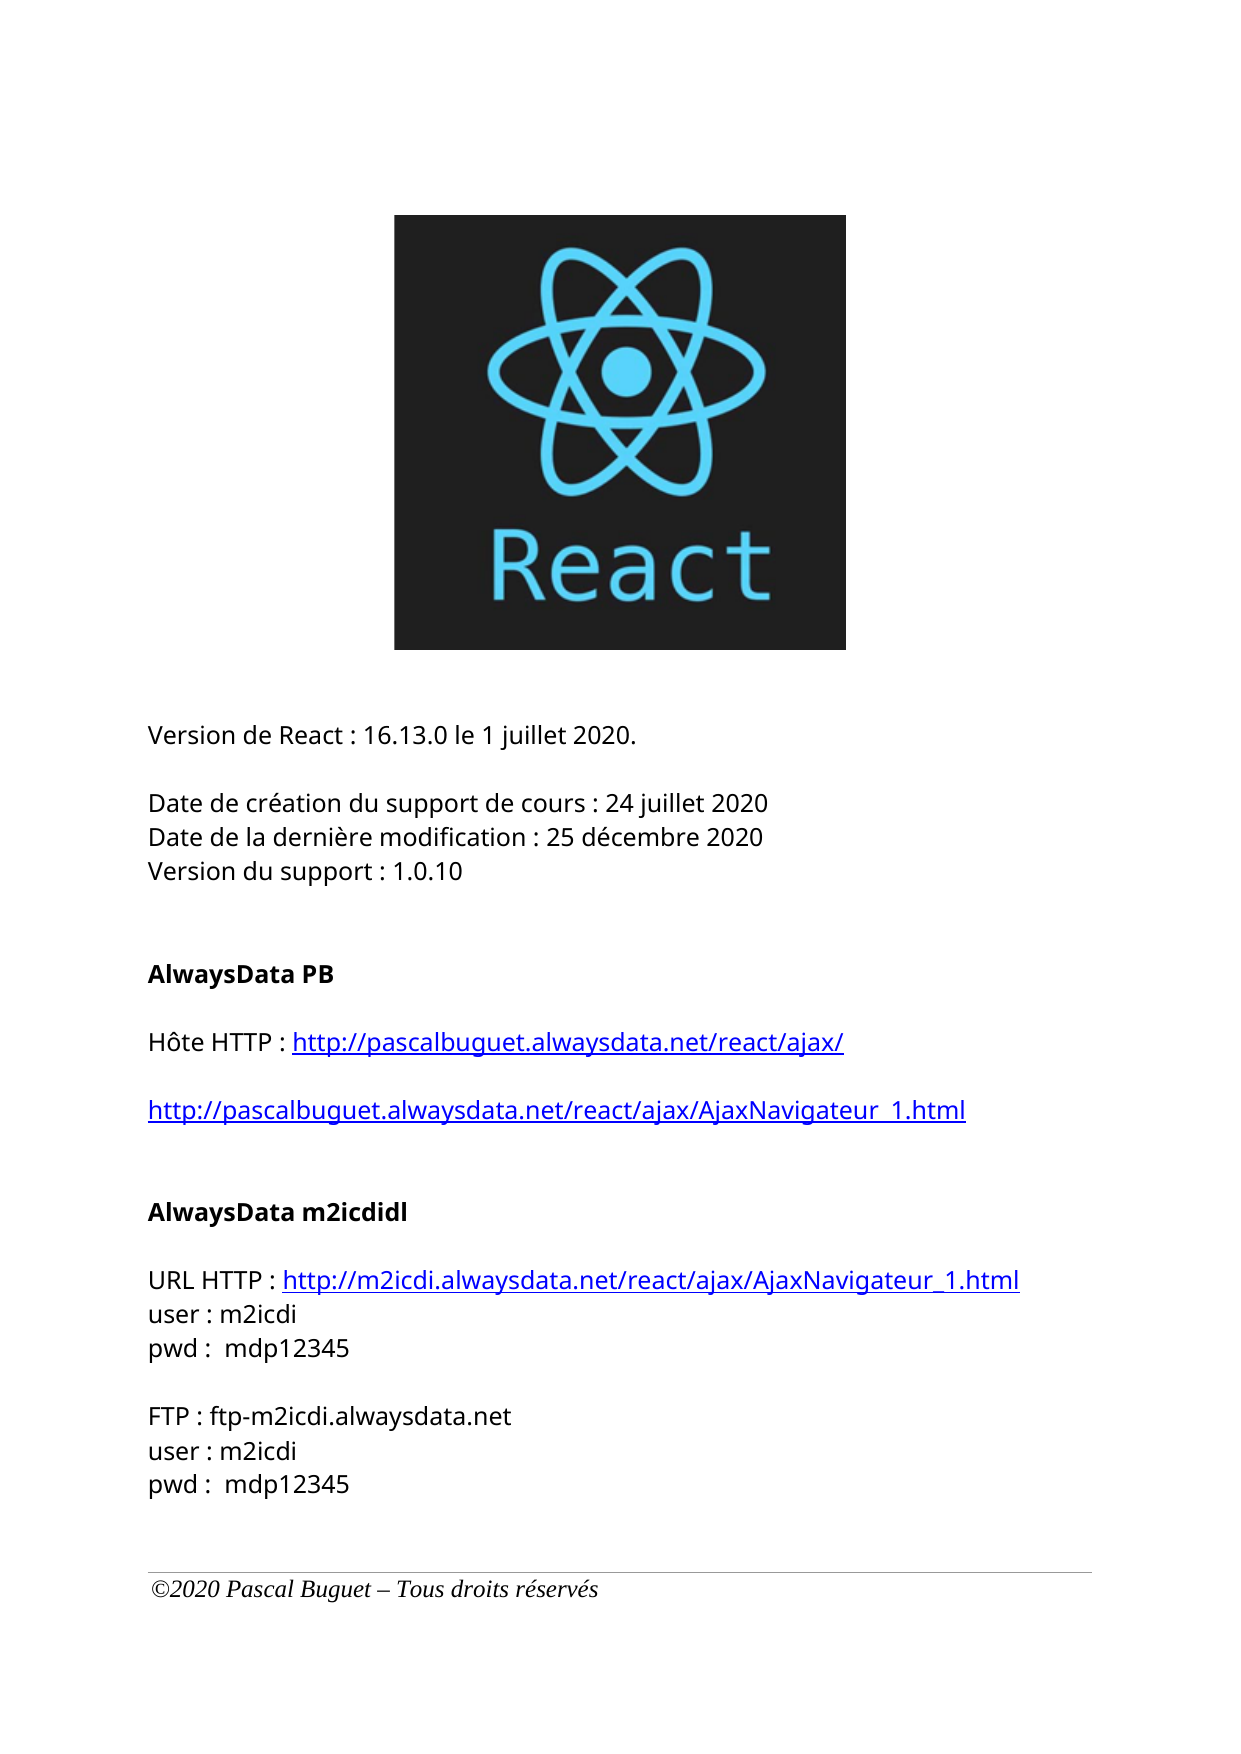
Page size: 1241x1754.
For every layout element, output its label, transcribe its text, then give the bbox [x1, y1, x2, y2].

text AlwaysData m2icdidl [148, 1195, 1092, 1229]
text pwd : mdp12345 [148, 1467, 1092, 1501]
picture [394, 215, 846, 650]
text URL HTTP : http://m2icdi.alwaysdata.net/react/ajax/AjaxNavigateur_1.html [148, 1263, 1092, 1297]
text Date de création du support de cours : 24 juillet 2020 [148, 786, 1092, 820]
text AlwaysData PB [148, 956, 1092, 990]
text FTP : ftp-m2icdi.alwaysdata.net [148, 1399, 1092, 1433]
text Version du support : 1.0.10 [148, 854, 1092, 888]
text Date de la dernière modification : 25 décembre 2020 [148, 820, 1092, 854]
text user : m2icdi [148, 1297, 1092, 1331]
text http://pascalbuguet.alwaysdata.net/react/ajax/AjaxNavigateur_1.html [148, 1092, 1092, 1127]
text pwd : mdp12345 [148, 1331, 1092, 1365]
text Hôte HTTP : http://pascalbuguet.alwaysdata.net/react/ajax/ [148, 1024, 1092, 1058]
text Version de React : 16.13.0 le 1 juillet 2020. [148, 718, 1092, 752]
text user : m2icdi [148, 1433, 1092, 1467]
